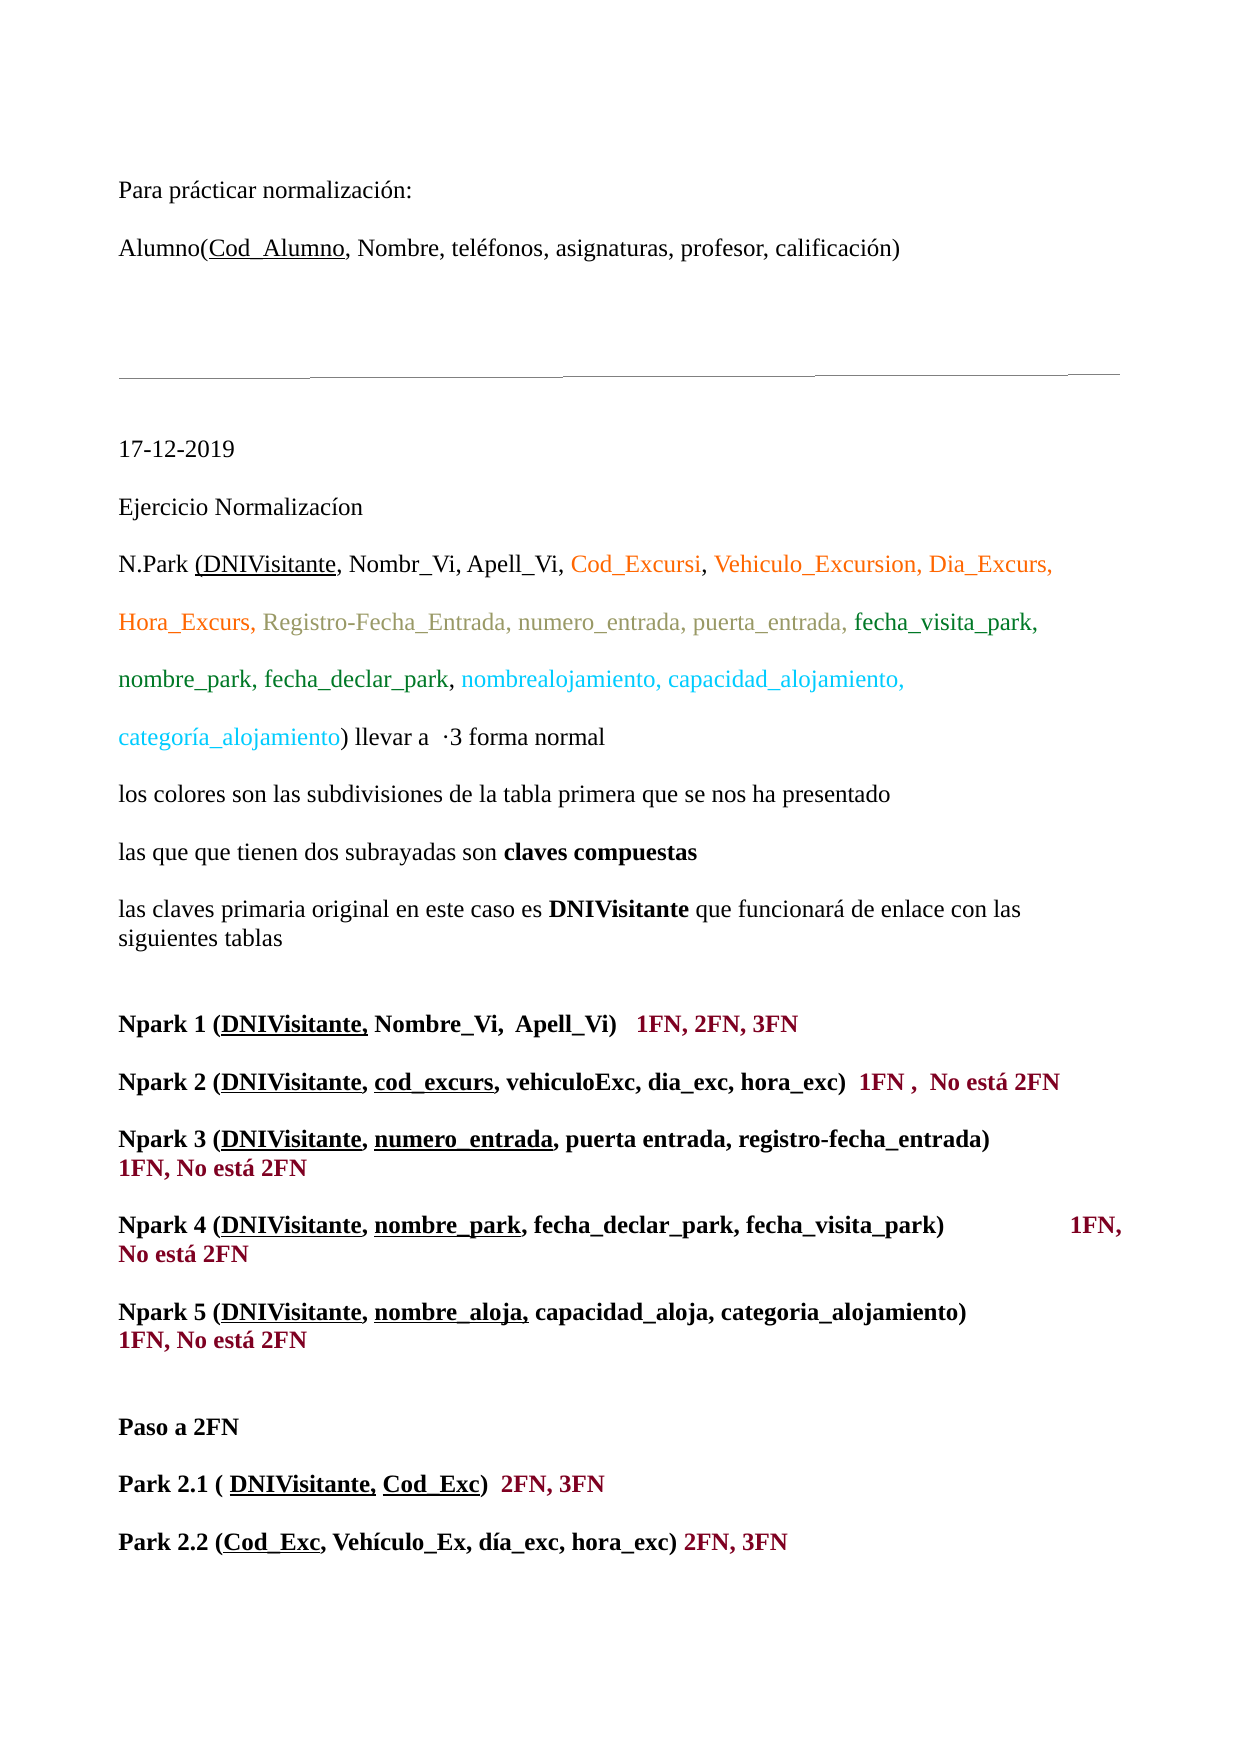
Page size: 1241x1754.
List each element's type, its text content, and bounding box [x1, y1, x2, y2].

text Para prácticar normalización: [118, 176, 1122, 204]
text Alumno(Cod_Alumno, Nombre, teléfonos, asignaturas, profesor, calificación) [118, 233, 1122, 262]
text Npark 1 (DNIVisitante, Nombre_Vi, Apell_Vi) 1FN, 2FN, 3FN [118, 1009, 1122, 1038]
text categoría_alojamiento) llevar a ·3 forma normal [118, 722, 1122, 751]
text Npark 5 (DNIVisitante, nombre_aloja, capacidad_aloja, categoria_alojamiento) 1FN, No está 2FN [118, 1297, 1122, 1354]
text Park 2.2 (Cod_Exc, Vehículo_Ex, día_exc, hora_exc) 2FN, 3FN [118, 1527, 1122, 1556]
text las que que tienen dos subrayadas son claves compuestas [118, 837, 1122, 866]
text 17-12-2019 [118, 434, 1122, 463]
text Npark 2 (DNIVisitante, cod_excurs, vehiculoExc, dia_exc, hora_exc) 1FN , No está 2FN [118, 1067, 1122, 1096]
text Park 2.1 ( DNIVisitante, Cod_Exc) 2FN, 3FN [118, 1469, 1122, 1498]
text las claves primaria original en este caso es DNIVisitante que funcionará de enlace con las siguientes tablas [118, 894, 1122, 952]
text N.Park (DNIVisitante, Nombr_Vi, Apell_Vi, Cod_Excursi, Vehiculo_Excursion, Dia_Excurs, [118, 549, 1122, 578]
text los colores son las subdivisiones de la tabla primera que se nos ha presentado [118, 779, 1122, 808]
text Hora_Excurs, Registro-Fecha_Entrada, numero_entrada, puerta_entrada, fecha_visita_park, [118, 607, 1122, 636]
text Npark 4 (DNIVisitante, nombre_park, fecha_declar_park, fecha_visita_park) 1FN, No está 2FN [118, 1211, 1122, 1268]
text nombre_park, fecha_declar_park, nombrealojamiento, capacidad_alojamiento, [118, 664, 1122, 693]
text Npark 3 (DNIVisitante, numero_entrada, puerta entrada, registro-fecha_entrada) 1FN, No está 2FN [118, 1124, 1122, 1182]
text Paso a 2FN [118, 1412, 1122, 1441]
text Ejercicio Normalizacíon [118, 492, 1122, 521]
